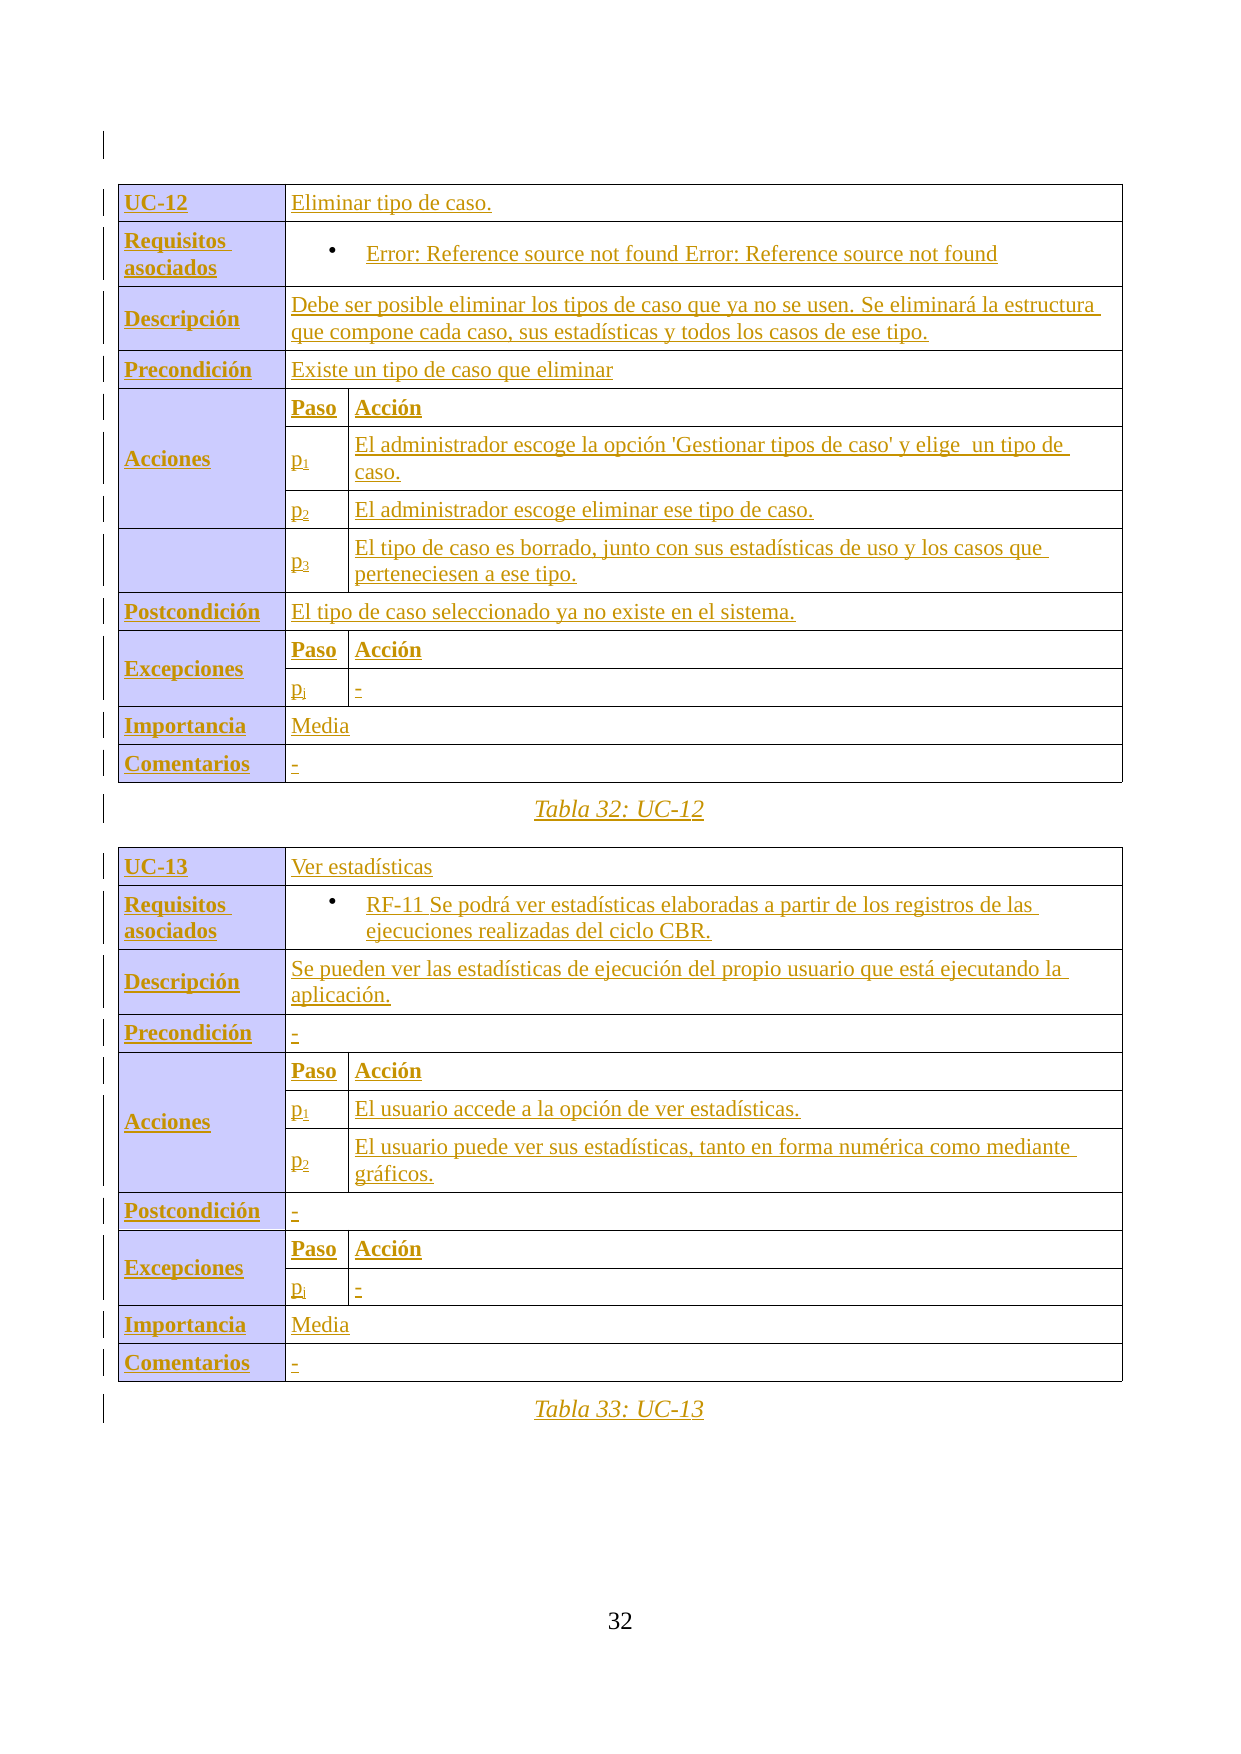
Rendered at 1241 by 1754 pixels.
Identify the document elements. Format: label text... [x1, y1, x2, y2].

table_cell - [349, 669, 1122, 706]
table_cell Debe ser posible eliminar los tipos de caso que ya no se usen. Se eliminará la estructura que compone cada caso, sus estadísticas y todos los casos de ese tipo. [286, 287, 1122, 350]
table_cell Paso [286, 389, 348, 426]
table_cell El administrador escoge la opción 'Gestionar tipos de caso' y elige un tipo de caso. [349, 427, 1122, 490]
table_cell Importancia [119, 707, 285, 744]
table_cell Acciones [119, 389, 285, 528]
table_cell Media [286, 1306, 1122, 1343]
table_cell El usuario accede a la opción de ver estadísticas. [349, 1091, 1122, 1127]
table_cell RF-3 Los administradores podrán definir nuevos tipos de casos para almacenar en la base de casos. [286, 222, 1122, 286]
table_cell - [286, 745, 1122, 782]
table_cell Acción [349, 1053, 1122, 1089]
table_cell Requisitos asociados [119, 222, 285, 286]
table_cell Comentarios [119, 745, 285, 782]
table_cell Excepciones [119, 631, 285, 706]
table_header Eliminar tipo de caso. [286, 185, 1122, 221]
table_cell Postcondición [119, 593, 285, 630]
table_cell pj [286, 669, 348, 706]
table_cell p2 [286, 1129, 348, 1192]
table_cell p1 [286, 1091, 348, 1127]
table_cell El tipo de caso seleccionado ya no existe en el sistema. [286, 593, 1122, 630]
table_cell Descripción [119, 287, 285, 350]
table_cell Paso [286, 1053, 348, 1089]
table_cell - [349, 1269, 1122, 1305]
table_cell Acción [349, 389, 1122, 426]
table_cell Postcondición [119, 1193, 285, 1229]
table_cell pj [286, 1269, 348, 1305]
table_cell [119, 529, 285, 592]
table_cell Media [286, 707, 1122, 744]
table_cell Paso [286, 631, 348, 668]
table_cell Se pueden ver las estadísticas de ejecución del propio usuario que está ejecutando la aplicación. [286, 950, 1122, 1014]
table_cell Requisitos asociados [119, 886, 285, 949]
text Tabla 33: UC-13 [118, 1394, 1122, 1422]
table_cell Existe un tipo de caso que eliminar [286, 351, 1122, 388]
table_cell - [286, 1193, 1122, 1229]
text Tabla 32: UC-12 [118, 794, 1122, 823]
table_cell Paso [286, 1231, 348, 1267]
table_cell Importancia [119, 1306, 285, 1343]
table_header Ver estadísticas [286, 848, 1122, 885]
table_cell p2 [286, 491, 348, 528]
table_header UC-12 [119, 185, 285, 221]
table_cell Acción [349, 1231, 1122, 1267]
table_cell - [286, 1015, 1122, 1052]
table_cell p1 [286, 427, 348, 490]
table_cell Acción [349, 631, 1122, 668]
table_cell Comentarios [119, 1344, 285, 1381]
table_cell Excepciones [119, 1231, 285, 1305]
table_cell Precondición [119, 351, 285, 388]
table_cell Precondición [119, 1015, 285, 1052]
table_cell El tipo de caso es borrado, junto con sus estadísticas de uso y los casos que perteneciesen a ese tipo. [349, 529, 1122, 592]
table_cell El usuario puede ver sus estadísticas, tanto en forma numérica como mediante gráficos. [349, 1129, 1122, 1192]
table_cell - [286, 1344, 1122, 1381]
table_cell Descripción [119, 950, 285, 1014]
table_cell p3 [286, 529, 348, 592]
table_cell Acciones [119, 1053, 285, 1192]
table_header UC-13 [119, 848, 285, 885]
table_cell El administrador escoge eliminar ese tipo de caso. [349, 491, 1122, 528]
table_cell RF-11 Se podrá ver estadísticas elaboradas a partir de los registros de las ejecuciones realizadas del ciclo CBR. [286, 886, 1122, 949]
